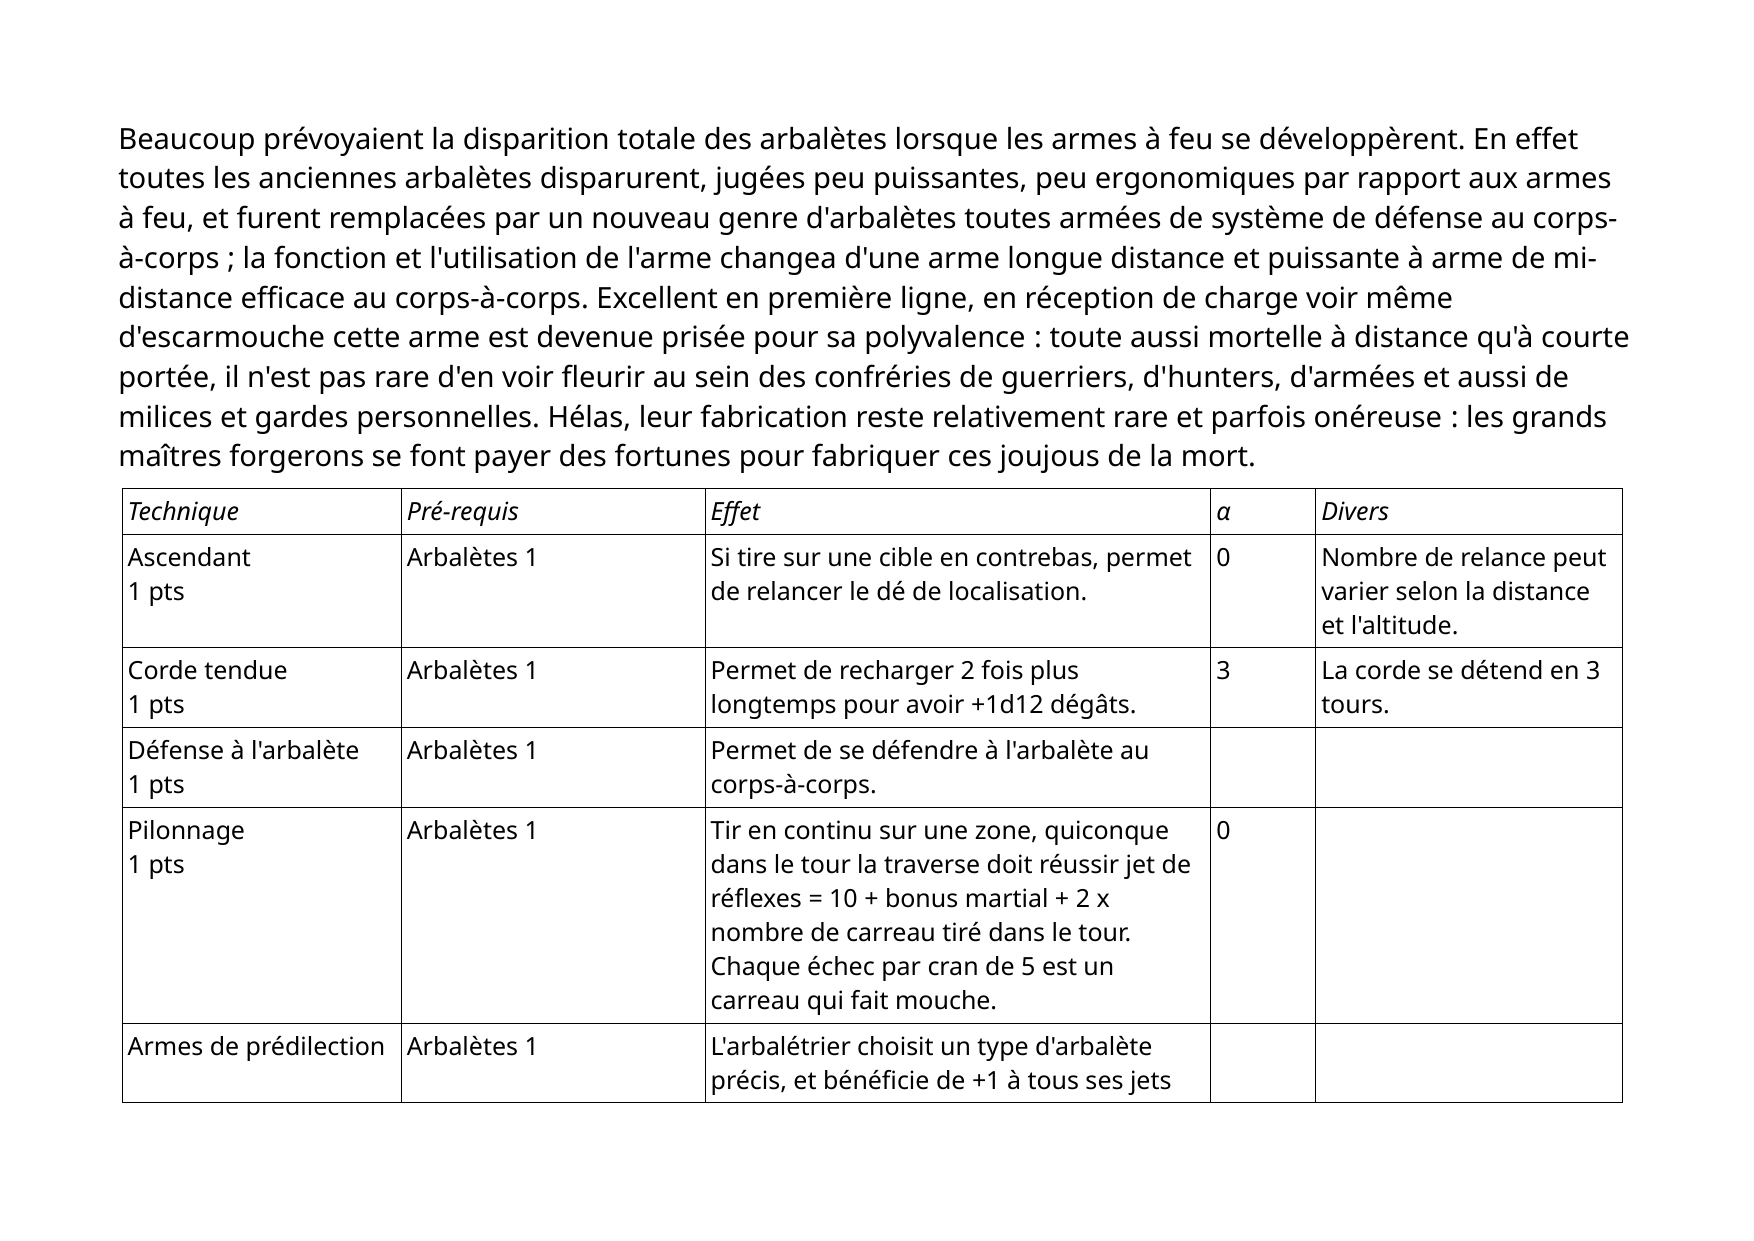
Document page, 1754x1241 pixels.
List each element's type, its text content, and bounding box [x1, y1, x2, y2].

table_cell Défense à l'arbalète 1 pts [123, 728, 401, 807]
table_cell La corde se détend en 3 tours. [1316, 648, 1622, 727]
table_cell Arbalètes 1 [402, 535, 705, 647]
table_cell [1211, 728, 1315, 807]
table_header Divers [1316, 489, 1622, 533]
table_cell Arbalètes 1 [402, 648, 705, 727]
table_header Pré-requis [402, 489, 705, 533]
table_cell [1316, 808, 1622, 1022]
table_cell Armes de prédilection [123, 1024, 401, 1102]
table_cell [1211, 1024, 1315, 1102]
table_cell [1316, 728, 1622, 807]
table_cell Arbalètes 1 [402, 808, 705, 1022]
table_cell Tir en continu sur une zone, quiconque dans le tour la traverse doit réussir jet de réflexes = 10 + bonus martial + 2 x nombre de carreau tiré dans le tour. Chaque échec par cran de 5 est un carreau qui fait mouche. [706, 808, 1210, 1022]
table_cell Permet de se défendre à l'arbalète au corps-à-corps. [706, 728, 1210, 807]
text Beaucoup prévoyaient la disparition totale des arbalètes lorsque les armes à feu se développèrent. En effet toutes les anciennes arbalètes disparurent, jugées peu puissantes, peu ergonomiques par rapport aux armes à feu, et furent remplacées par un nouveau genre d'arbalètes toutes armées de système de défense au corps-à-corps ; la fonction et l'utilisation de l'arme changea d'une arme longue distance et puissante à arme de mi-distance efficace au corps-à-corps. Excellent en première ligne, en réception de charge voir même d'escarmouche cette arme est devenue prisée pour sa polyvalence : toute aussi mortelle à distance qu'à courte portée, il n'est pas rare d'en voir fleurir au sein des confréries de guerriers, d'hunters, d'armées et aussi de milices et gardes personnelles. Hélas, leur fabrication reste relativement rare et parfois onéreuse : les grands maîtres forgerons se font payer des fortunes pour fabriquer ces joujous de la mort. [118, 118, 1636, 475]
table_cell Nombre de relance peut varier selon la distance et l'altitude. [1316, 535, 1622, 647]
table_header Effet [706, 489, 1210, 533]
table_cell Pilonnage 1 pts [123, 808, 401, 1022]
table_header α [1211, 489, 1315, 533]
table_cell Arbalètes 1 [402, 728, 705, 807]
table_cell 3 [1211, 648, 1315, 727]
table_cell Si tire sur une cible en contrebas, permet de relancer le dé de localisation. [706, 535, 1210, 647]
table_cell 0 [1211, 808, 1315, 1022]
table_cell [1316, 1024, 1622, 1102]
table_cell Arbalètes 1 [402, 1024, 705, 1102]
table_cell Corde tendue 1 pts [123, 648, 401, 727]
table_cell 0 [1211, 535, 1315, 647]
table_cell Permet de recharger 2 fois plus longtemps pour avoir +1d12 dégâts. [706, 648, 1210, 727]
table_cell L'arbalétrier choisit un type d'arbalète précis, et bénéficie de +1 à tous ses jets [706, 1024, 1210, 1102]
table_header Technique [123, 489, 401, 533]
table_cell Ascendant 1 pts [123, 535, 401, 647]
